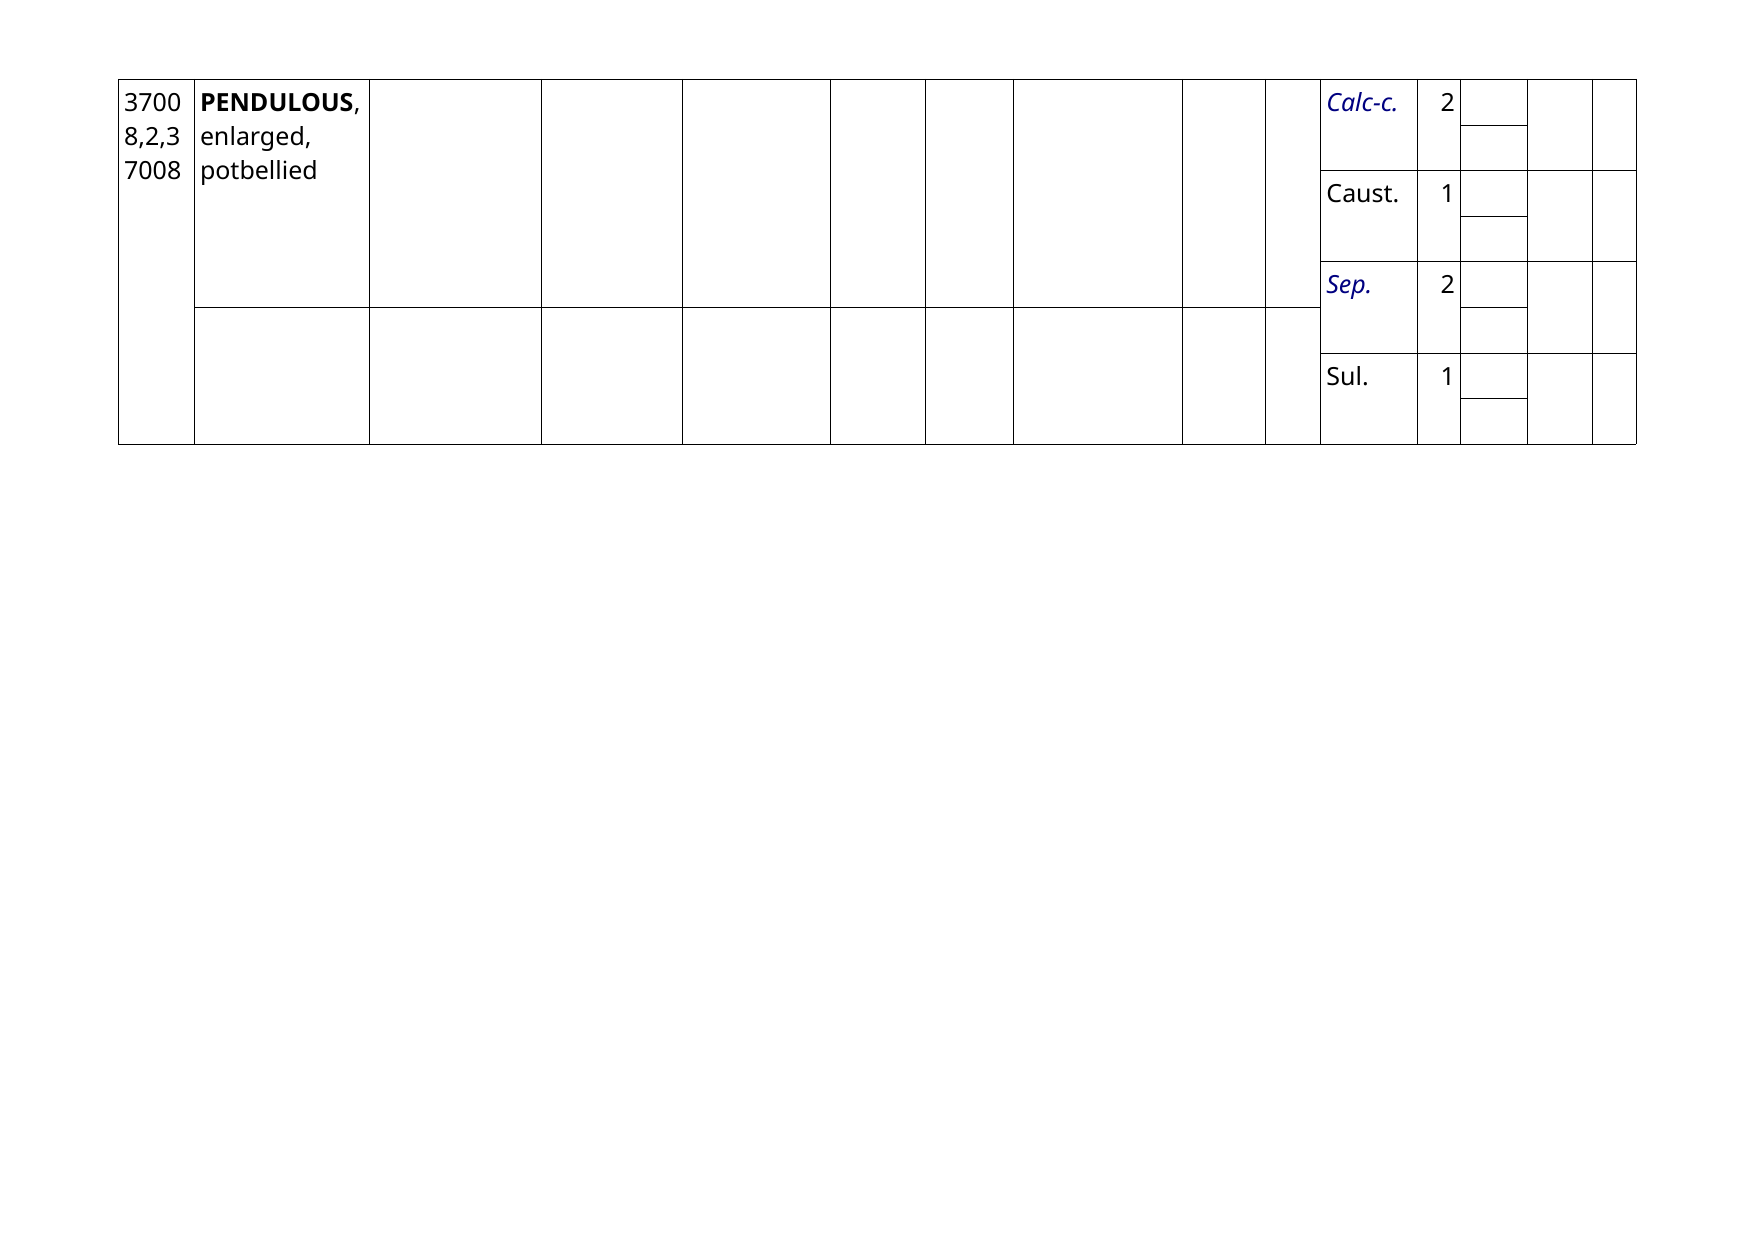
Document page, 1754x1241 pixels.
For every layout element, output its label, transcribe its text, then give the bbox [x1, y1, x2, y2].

table_cell [1183, 80, 1265, 307]
table_cell [370, 308, 541, 444]
table_cell [1461, 171, 1527, 216]
table_cell [1528, 354, 1592, 444]
table_cell [831, 80, 925, 307]
table_cell [1266, 308, 1320, 444]
table_cell [1528, 262, 1592, 353]
table_cell [1528, 80, 1592, 170]
table_cell Sul. [1321, 354, 1417, 444]
table_cell [1266, 80, 1320, 307]
table_cell [1183, 308, 1265, 444]
table_cell [1593, 262, 1636, 353]
table_cell [1461, 308, 1527, 353]
table_cell [926, 80, 1013, 307]
table_cell 37008,2,37008 [119, 80, 194, 444]
table_cell [195, 308, 369, 444]
table_cell [1593, 80, 1636, 170]
table_cell 2 [1418, 80, 1460, 170]
table_cell [1461, 262, 1527, 307]
table_cell [1461, 126, 1527, 170]
table_cell [683, 308, 830, 444]
table_cell [1528, 171, 1592, 261]
table_cell 2 [1418, 262, 1460, 353]
table_cell Calc-c. [1321, 80, 1417, 170]
table_cell [926, 308, 1013, 444]
table_cell [683, 80, 830, 307]
table_cell 1 [1418, 354, 1460, 444]
table_cell Caust. [1321, 171, 1417, 261]
table_cell [542, 308, 682, 444]
table_cell 1 [1418, 171, 1460, 261]
table_cell [1014, 80, 1182, 307]
table_cell [1461, 80, 1527, 124]
table_cell Sep. [1321, 262, 1417, 353]
table_cell [1461, 217, 1527, 261]
table_cell pendulous, enlarged, potbellied [195, 80, 369, 307]
table_cell [1461, 354, 1527, 398]
table_cell [1593, 171, 1636, 261]
table_cell [1593, 354, 1636, 444]
table_cell [1461, 399, 1527, 444]
table_cell [1014, 308, 1182, 444]
table_cell [370, 80, 541, 307]
table_cell [542, 80, 682, 307]
table_cell [831, 308, 925, 444]
